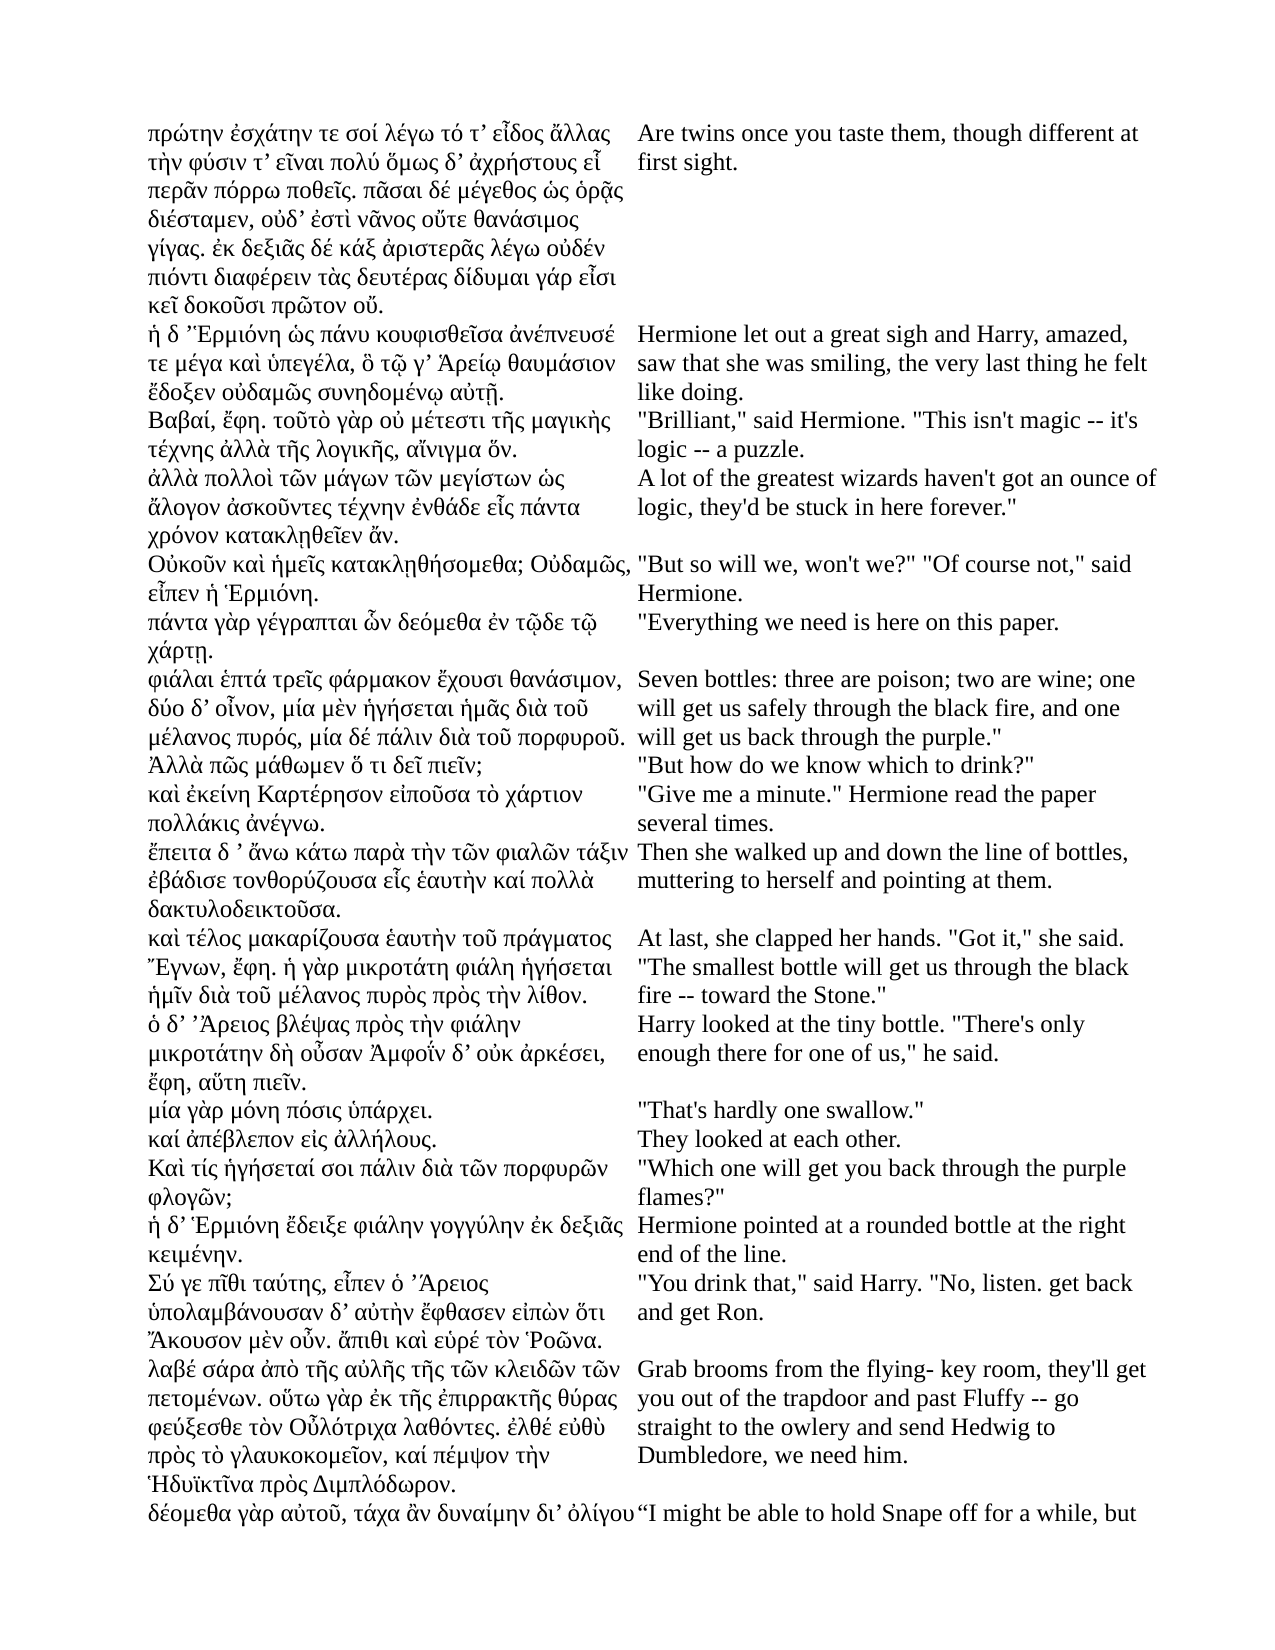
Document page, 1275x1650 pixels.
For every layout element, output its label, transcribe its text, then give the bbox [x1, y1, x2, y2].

table_cell "Which one will get you back through the purple flames?" [637, 1153, 1157, 1211]
table_cell ἔπειτα δ ’ ἄνω κάτω παρὰ τὴν τῶν φιαλῶν τάξιν ἐβάδισε τονθορύζουσα εἷς ἑαυτὴν καί πολλὰ δακτυλοδεικτοῦσα. [148, 837, 637, 923]
table_cell ὁ δ’ ’Ἀρειος βλέψας πρὸς τὴν φιάλην μικροτάτην δὴ οὖσαν Ἀμφοΐν δ’ οὐκ ἀρκέσει, ἔφη, αὕτη πιεῖν. [148, 1009, 637, 1096]
table_cell They looked at each other. [637, 1124, 1157, 1153]
table_cell "Give me a minute." Hermione read the paper several times. [637, 779, 1157, 837]
table_cell ἡ δ’ Ἑρμιόνη ἔδειξε φιάλην γογγύλην ἐκ δεξιᾶς κειμένην. [148, 1211, 637, 1268]
table_cell Hermione pointed at a rounded bottle at the right end of the line. [637, 1211, 1157, 1268]
table_cell καὶ τέλος μακαρίζουσα ἑαυτὴν τοῦ πράγματος Ἔγνων, ἔφη. ἡ γὰρ μικροτάτη φιάλη ἡγήσεται ἡμῖν διὰ τοῦ μέλανος πυρὸς πρὸς τὴν λίθον. [148, 923, 637, 1009]
table_cell “I might be able to hold Snape off for a while, but [637, 1498, 1157, 1527]
table_cell "Everything we need is here on this paper. [637, 607, 1157, 664]
table_cell δέομεθα γὰρ αὐτοῦ, τάχα ἂν δυναίμην δι’ ὀλίγου [148, 1498, 637, 1527]
table_cell ἡ δ ’Ἑρμιόνη ὡς πάνυ κουφισθεῖσα ἀνέπνευσέ τε μέγα καὶ ὑπεγέλα, ὃ τῷ γ’ Ἁρείῳ θαυμάσιον ἔδοξεν οὐδαμῶς συνηδομένῳ αὐτῇ. [148, 319, 637, 406]
table_cell καὶ ἐκείνη Καρτέρησον εἰποῦσα τὸ χάρτιον πολλάκις ἀνέγνω. [148, 779, 637, 837]
table_cell "Brilliant," said Hermione. "This isn't magic -- it's logic -- a puzzle. [637, 406, 1157, 463]
table_cell Then she walked up and down the line of bottles, muttering to herself and pointing at them. [637, 837, 1157, 923]
table_cell Harry looked at the tiny bottle. "There's only enough there for one of us," he said. [637, 1009, 1157, 1096]
table_cell πάντα γὰρ γέγραπται ὧν δεόμεθα ἐν τῷδε τῷ χάρτῃ. [148, 607, 637, 664]
table_cell Σύ γε πῖθι ταύτης, εἶπεν ὁ ’Άρειος ὑπολαμβάνουσαν δ’ αὐτὴν ἔφθασεν εἰπὼν ὅτι Ἄκουσον μὲν οὖν. ἄπιθι καὶ εὑρέ τὸν Ῥοῶνα. [148, 1268, 637, 1354]
table_cell Οὐκοῦν καὶ ἡμεῖς κατακλῃθήσομεθα; Οὐδαμῶς, εἶπεν ἡ Ἑρμιόνη. [148, 549, 637, 607]
table_cell At last, she clapped her hands. "Got it," she said. "The smallest bottle will get us through the black fire -- toward the Stone." [637, 923, 1157, 1009]
table_cell μία γὰρ μόνη πόσις ὑπάρχει. [148, 1096, 637, 1124]
table_cell Are twins once you taste them, though different at first sight. [637, 118, 1157, 319]
table_cell Ἀλλὰ πῶς μάθωμεν ὅ τι δεῖ πιεῖν; [148, 751, 637, 779]
table_cell "That's hardly one swallow." [637, 1096, 1157, 1124]
table_cell Καὶ τίς ἡγήσεταί σοι πάλιν διὰ τῶν πορφυρῶν φλογῶν; [148, 1153, 637, 1211]
table_cell "But so will we, won't we?" "Of course not," said Hermione. [637, 549, 1157, 607]
table_cell Βαβαί, ἔφη. τοῦτὸ γὰρ οὐ μέτεστι τῆς μαγικὴς τέχνης ἀλλὰ τῆς λογικῆς, αἴνιγμα ὅν. [148, 406, 637, 463]
table_cell "But how do we know which to drink?" [637, 751, 1157, 779]
table_cell λαβέ σάρα ἀπὸ τῆς αὐλῆς τῆς τῶν κλειδῶν τῶν πετομένων. οὕτω γὰρ ἐκ τῆς ἐπιρρακτῆς θύρας φεύξεσθε τὸν Οὖλότριχα λαθόντες. ἐλθέ εὐθὺ πρὸς τὸ γλαυκοκομεῖον, καί πέμψον τὴν Ἡδυϊκτῖνα πρὸς Διμπλόδωρον. [148, 1354, 637, 1498]
table_cell "You drink that," said Harry. "No, listen. get back and get Ron. [637, 1268, 1157, 1354]
table_cell πρώτην ἐσχάτην τε σοί λέγω τό τ’ εἶδος ἄλλας τὴν φύσιν τ’ εῖναι πολύ ὅμως δ’ ἀχρήστους εἷ περᾶν πόρρω ποθεῖς. πᾶσαι δέ μέγεθος ὡς ὁρᾷς διέσταμεν, οὐδ’ ἐστὶ νᾶνος οὔτε θανάσιμος γίγας. ἐκ δεξιᾶς δέ κάξ ἀριστερᾶς λέγω οὐδέν πιόντι διαφέρειν τὰς δευτέρας δίδυμαι γάρ εἶσι κεῖ δοκοῦσι πρῶτον οὔ. [148, 118, 637, 319]
table_cell Hermione let out a great sigh and Harry, amazed, saw that she was smiling, the very last thing he felt like doing. [637, 319, 1157, 406]
table_cell καί ἀπέβλεπον εἰς ἀλλήλους. [148, 1124, 637, 1153]
table_cell φιάλαι ἑπτά τρεῖς φάρμακον ἔχουσι θανάσιμον, δύο δ’ οἶνον, μία μὲν ἡγήσεται ἡμᾶς διὰ τοῦ μέλανος πυρός, μία δέ πάλιν διὰ τοῦ πορφυροῦ. [148, 664, 637, 751]
table_cell A lot of the greatest wizards haven't got an ounce of logic, they'd be stuck in here forever." [637, 463, 1157, 549]
table_cell Grab brooms from the flying- key room, they'll get you out of the trapdoor and past Fluffy -- go straight to the owlery and send Hedwig to Dumbledore, we need him. [637, 1354, 1157, 1498]
table_cell Seven bottles: three are poison; two are wine; one will get us safely through the black fire, and one will get us back through the purple." [637, 664, 1157, 751]
table_cell ἀλλὰ πολλοὶ τῶν μάγων τῶν μεγίστων ὡς ἄλογον ἀσκοῦντες τέχνην ἐνθάδε εἷς πάντα χρόνον κατακλῃθεῖεν ἄν. [148, 463, 637, 549]
